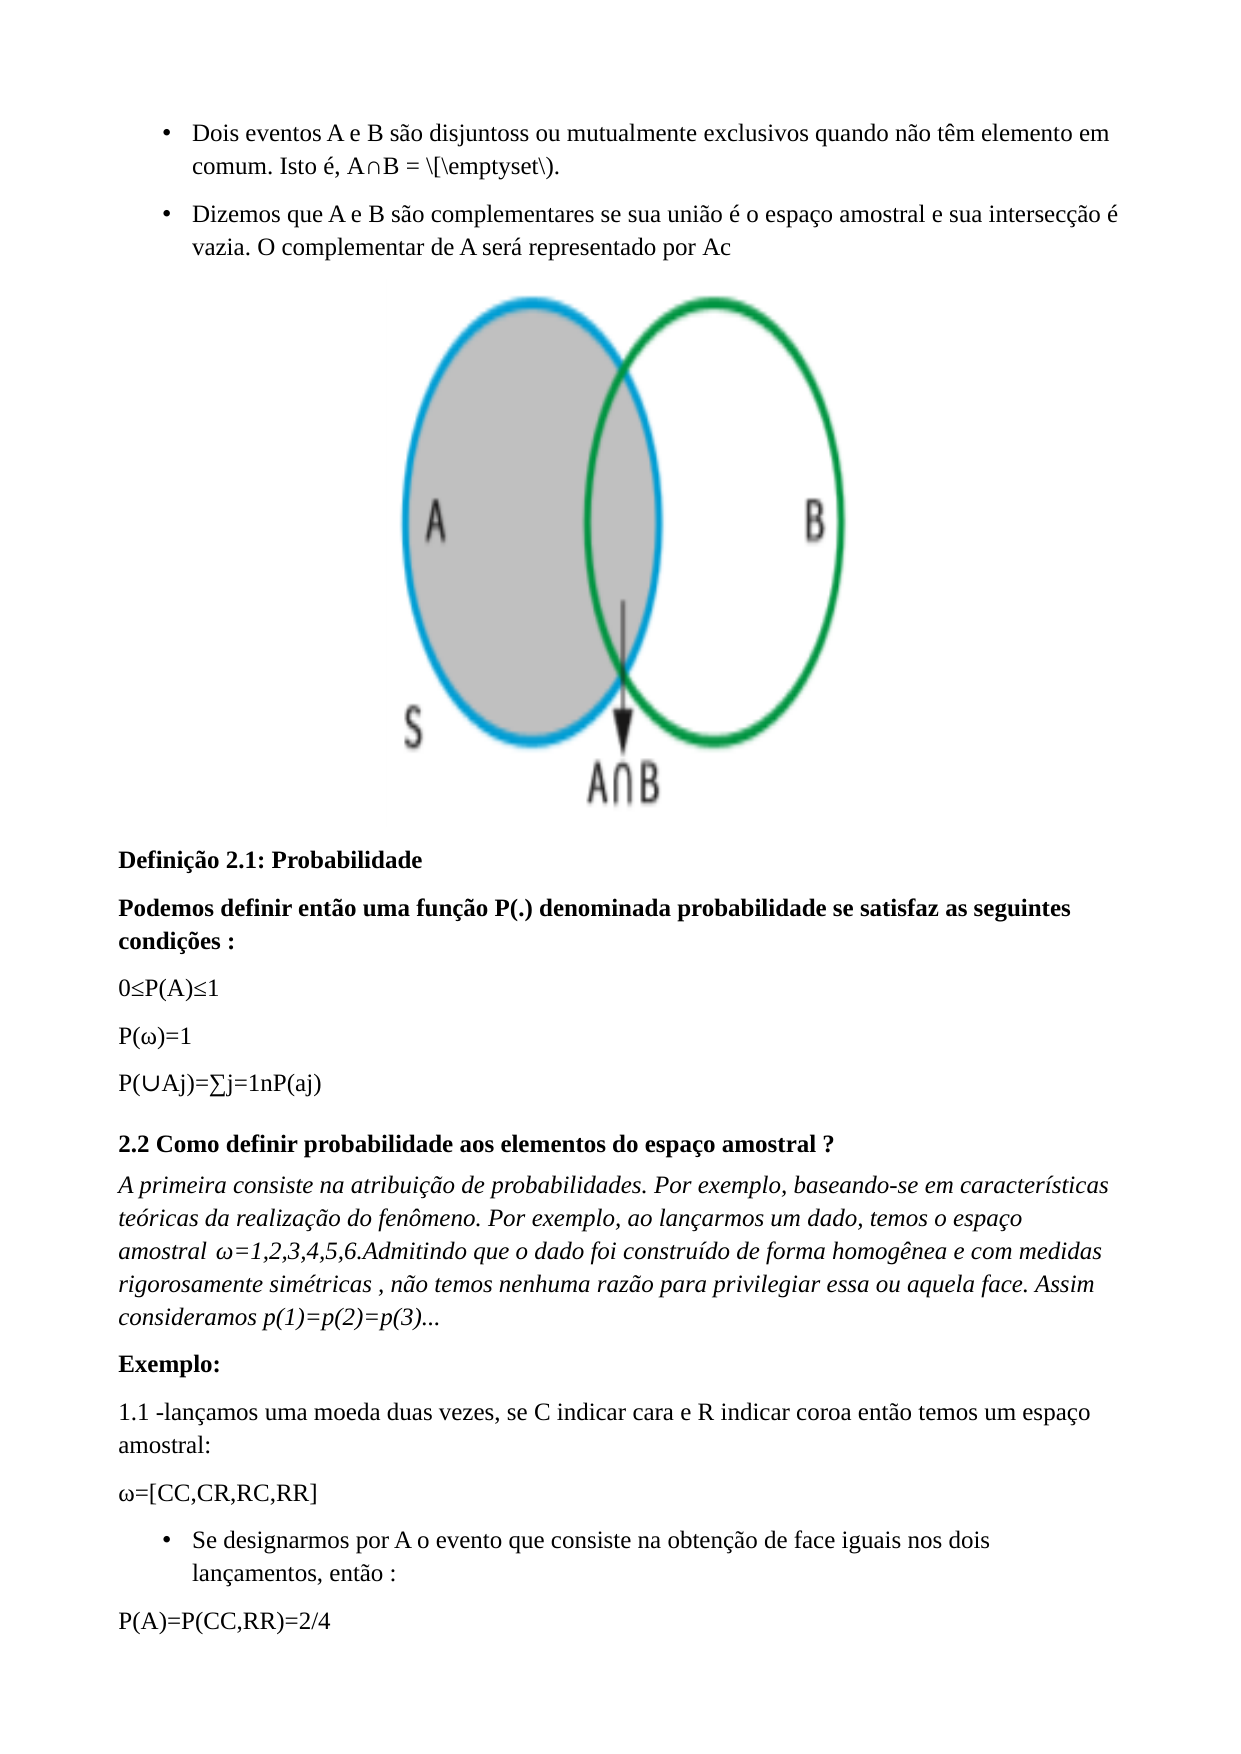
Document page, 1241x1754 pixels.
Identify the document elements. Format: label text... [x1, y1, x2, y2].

text Exemplo: [118, 1349, 1122, 1378]
text 1.1 -lançamos uma moeda duas vezes, se C indicar cara e R indicar coroa então temos um espaço amostral: [118, 1397, 1122, 1459]
text ω=[CC,CR,RC,RR] [118, 1478, 1122, 1507]
text P(A)=P(CC,RR)=2/4 [118, 1606, 1122, 1635]
text Podemos definir então uma função P(.) denominada probabilidade se satisfaz as seguintes condições : [118, 893, 1122, 954]
text A primeira consiste na atribuição de probabilidades. Por exemplo, baseando-se em características teóricas da realização do fenômeno. Por exemplo, ao lançarmos um dado, temos o espaço amostral ω=1,2,3,4,5,6.Admitindo que o dado foi construído de forma homogênea e com medidas rigorosamente simétricas , não temos nenhuma razão para privilegiar essa ou aquela face. Assim consideramos p(1)=p(2)=p(3)... [118, 1170, 1122, 1331]
text 0≤P(A)≤1 [118, 973, 1122, 1002]
text Definição 2.1: Probabilidade [118, 845, 1122, 874]
text P(∪Aj)=∑j=1nP(aj) [118, 1068, 1122, 1097]
text P(ω)=1 [118, 1021, 1122, 1050]
picture [385, 279, 855, 827]
list Se designarmos por A o evento que consiste na obtenção de face iguais nos dois lançamentos, então : [162, 1525, 1122, 1587]
list Dizemos que A e B são complementares se sua união é o espaço amostral e sua intersecção é vazia. O complementar de A será representado por Ac [162, 199, 1122, 261]
subtitle 2.2 Como definir probabilidade aos elementos do espaço amostral ? [118, 1129, 1122, 1157]
list Dois eventos A e B são disjuntoss ou mutualmente exclusivos quando não têm elemento em comum. Isto é, A∩B = \[\emptyset\). [162, 118, 1122, 180]
